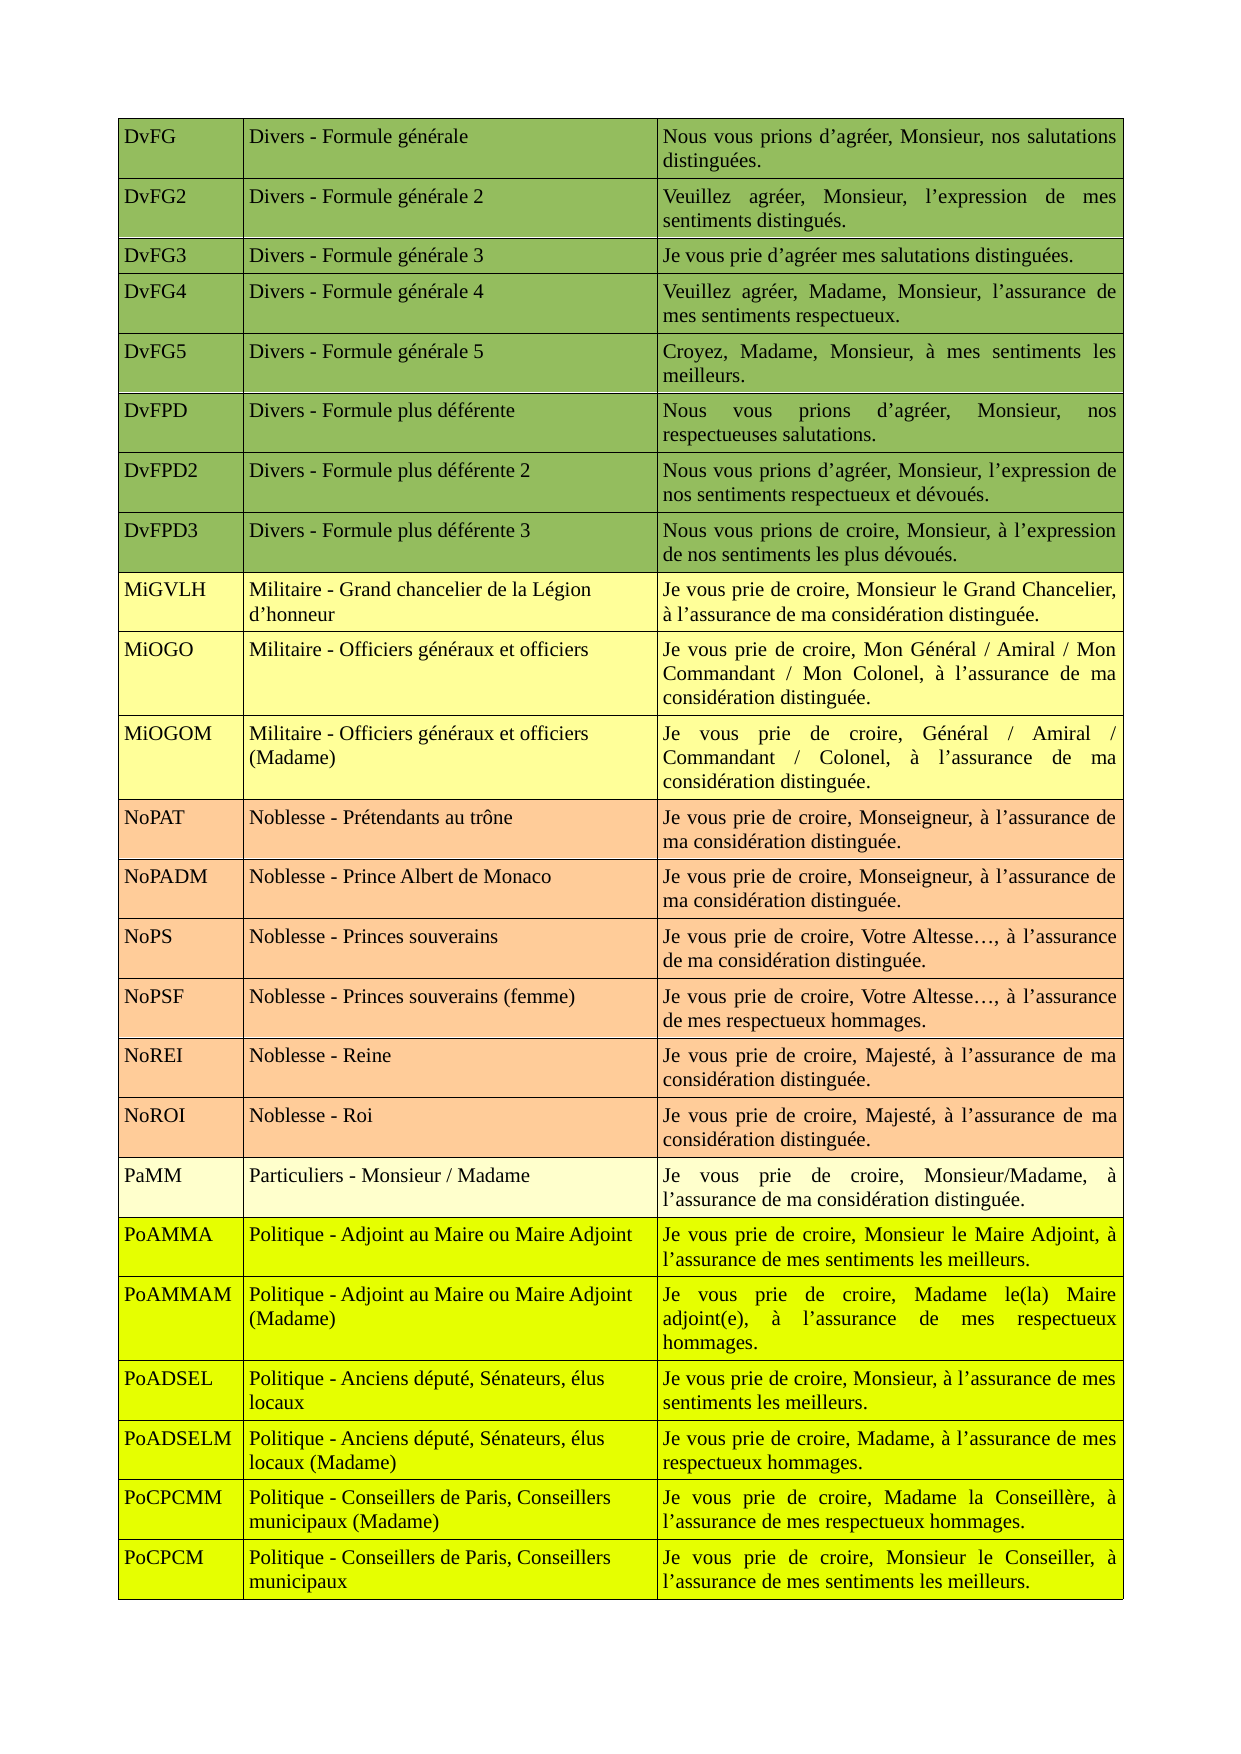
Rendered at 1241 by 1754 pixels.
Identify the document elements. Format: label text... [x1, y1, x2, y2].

table_cell DvFPD3 [119, 513, 243, 572]
table_cell Je vous prie de croire, Madame la Conseillère, à l’assurance de mes respectueux hommages. [658, 1480, 1123, 1539]
table_cell Militaire - Officiers généraux et officiers (Madame) [244, 716, 657, 799]
table_cell Noblesse - Princes souverains [244, 919, 657, 978]
table_cell Politique - Anciens député, Sénateurs, élus locaux [244, 1361, 657, 1420]
table_cell Noblesse - Princes souverains (femme) [244, 979, 657, 1037]
table_cell Je vous prie de croire, Monsieur le Conseiller, à l’assurance de mes sentiments les meilleurs. [658, 1540, 1123, 1599]
table_cell Je vous prie de croire, Monsieur/Madame, à l’assurance de ma considération distinguée. [658, 1158, 1123, 1217]
table_cell Nous vous prions de croire, Monsieur, à l’expression de nos sentiments les plus dévoués. [658, 513, 1123, 572]
table_cell DvFPD2 [119, 453, 243, 512]
table_cell Je vous prie de croire, Général / Amiral / Commandant / Colonel, à l’assurance de ma considération distinguée. [658, 716, 1123, 799]
table_cell PoAMMA [119, 1218, 243, 1276]
table_cell Je vous prie de croire, Votre Altesse…, à l’assurance de ma considération distinguée. [658, 919, 1123, 978]
table_cell Veuillez agréer, Monsieur, l’expression de mes sentiments distingués. [658, 179, 1123, 237]
table_cell Je vous prie de croire, Monsieur le Maire Adjoint, à l’assurance de mes sentiments les meilleurs. [658, 1218, 1123, 1276]
table_cell Je vous prie de croire, Votre Altesse…, à l’assurance de mes respectueux hommages. [658, 979, 1123, 1037]
table_cell MiGVLH [119, 573, 243, 631]
table_cell DvFPD [119, 394, 243, 452]
table_cell MiOGO [119, 632, 243, 715]
table_cell Noblesse - Prince Albert de Monaco [244, 860, 657, 918]
table_cell Divers - Formule plus déférente 2 [244, 453, 657, 512]
table_cell Divers - Formule générale [244, 119, 657, 178]
table_cell Divers - Formule plus déférente [244, 394, 657, 452]
table_cell DvFG4 [119, 274, 243, 333]
table_cell DvFG3 [119, 239, 243, 273]
table_cell Divers - Formule générale 5 [244, 334, 657, 392]
table_cell NoPS [119, 919, 243, 978]
table_cell Politique - Adjoint au Maire ou Maire Adjoint [244, 1218, 657, 1276]
table_cell Militaire - Grand chancelier de la Légion d’honneur [244, 573, 657, 631]
table_cell Je vous prie de croire, Monseigneur, à l’assurance de ma considération distinguée. [658, 800, 1123, 858]
table_cell Je vous prie de croire, Madame, à l’assurance de mes respectueux hommages. [658, 1421, 1123, 1479]
table_cell PoCPCM [119, 1540, 243, 1599]
table_cell PoADSELM [119, 1421, 243, 1479]
table_cell PoAMMAM [119, 1277, 243, 1360]
table_cell Croyez, Madame, Monsieur, à mes sentiments les meilleurs. [658, 334, 1123, 392]
table_cell Je vous prie de croire, Majesté, à l’assurance de ma considération distinguée. [658, 1039, 1123, 1097]
table_cell NoROI [119, 1098, 243, 1157]
table_cell Nous vous prions d’agréer, Monsieur, nos respectueuses salutations. [658, 394, 1123, 452]
table_cell NoPAT [119, 800, 243, 858]
table_cell Je vous prie de croire, Majesté, à l’assurance de ma considération distinguée. [658, 1098, 1123, 1157]
table_cell Particuliers - Monsieur / Madame [244, 1158, 657, 1217]
table_cell Politique - Conseillers de Paris, Conseillers municipaux [244, 1540, 657, 1599]
table_cell Noblesse - Roi [244, 1098, 657, 1157]
table_cell Politique - Adjoint au Maire ou Maire Adjoint (Madame) [244, 1277, 657, 1360]
table_cell Je vous prie d’agréer mes salutations distinguées. [658, 239, 1123, 273]
table_cell Militaire - Officiers généraux et officiers [244, 632, 657, 715]
table_cell NoPSF [119, 979, 243, 1037]
table_cell Je vous prie de croire, Mon Général / Amiral / Mon Commandant / Mon Colonel, à l’assurance de ma considération distinguée. [658, 632, 1123, 715]
table_cell Je vous prie de croire, Madame le(la) Maire adjoint(e), à l’assurance de mes respectueux hommages. [658, 1277, 1123, 1360]
table_cell Noblesse - Prétendants au trône [244, 800, 657, 858]
table_cell Veuillez agréer, Madame, Monsieur, l’assurance de mes sentiments respectueux. [658, 274, 1123, 333]
table_cell Politique - Conseillers de Paris, Conseillers municipaux (Madame) [244, 1480, 657, 1539]
table_cell Nous vous prions d’agréer, Monsieur, l’expression de nos sentiments respectueux et dévoués. [658, 453, 1123, 512]
table_cell PoADSEL [119, 1361, 243, 1420]
table_cell DvFG5 [119, 334, 243, 392]
table_cell NoPADM [119, 860, 243, 918]
table_cell DvFG2 [119, 179, 243, 237]
table_cell Divers - Formule plus déférente 3 [244, 513, 657, 572]
table_cell PoCPCMM [119, 1480, 243, 1539]
table_cell DvFG [119, 119, 243, 178]
table_cell Je vous prie de croire, Monsieur le Grand Chancelier, à l’assurance de ma considération distinguée. [658, 573, 1123, 631]
table_cell Divers - Formule générale 4 [244, 274, 657, 333]
table_cell MiOGOM [119, 716, 243, 799]
table_cell PaMM [119, 1158, 243, 1217]
table_cell Divers - Formule générale 3 [244, 239, 657, 273]
table_cell Nous vous prions d’agréer, Monsieur, nos salutations distinguées. [658, 119, 1123, 178]
table_cell Divers - Formule générale 2 [244, 179, 657, 237]
table_cell Je vous prie de croire, Monsieur, à l’assurance de mes sentiments les meilleurs. [658, 1361, 1123, 1420]
table_cell Je vous prie de croire, Monseigneur, à l’assurance de ma considération distinguée. [658, 860, 1123, 918]
table_cell Noblesse - Reine [244, 1039, 657, 1097]
table_cell Politique - Anciens député, Sénateurs, élus locaux (Madame) [244, 1421, 657, 1479]
table_cell NoREI [119, 1039, 243, 1097]
